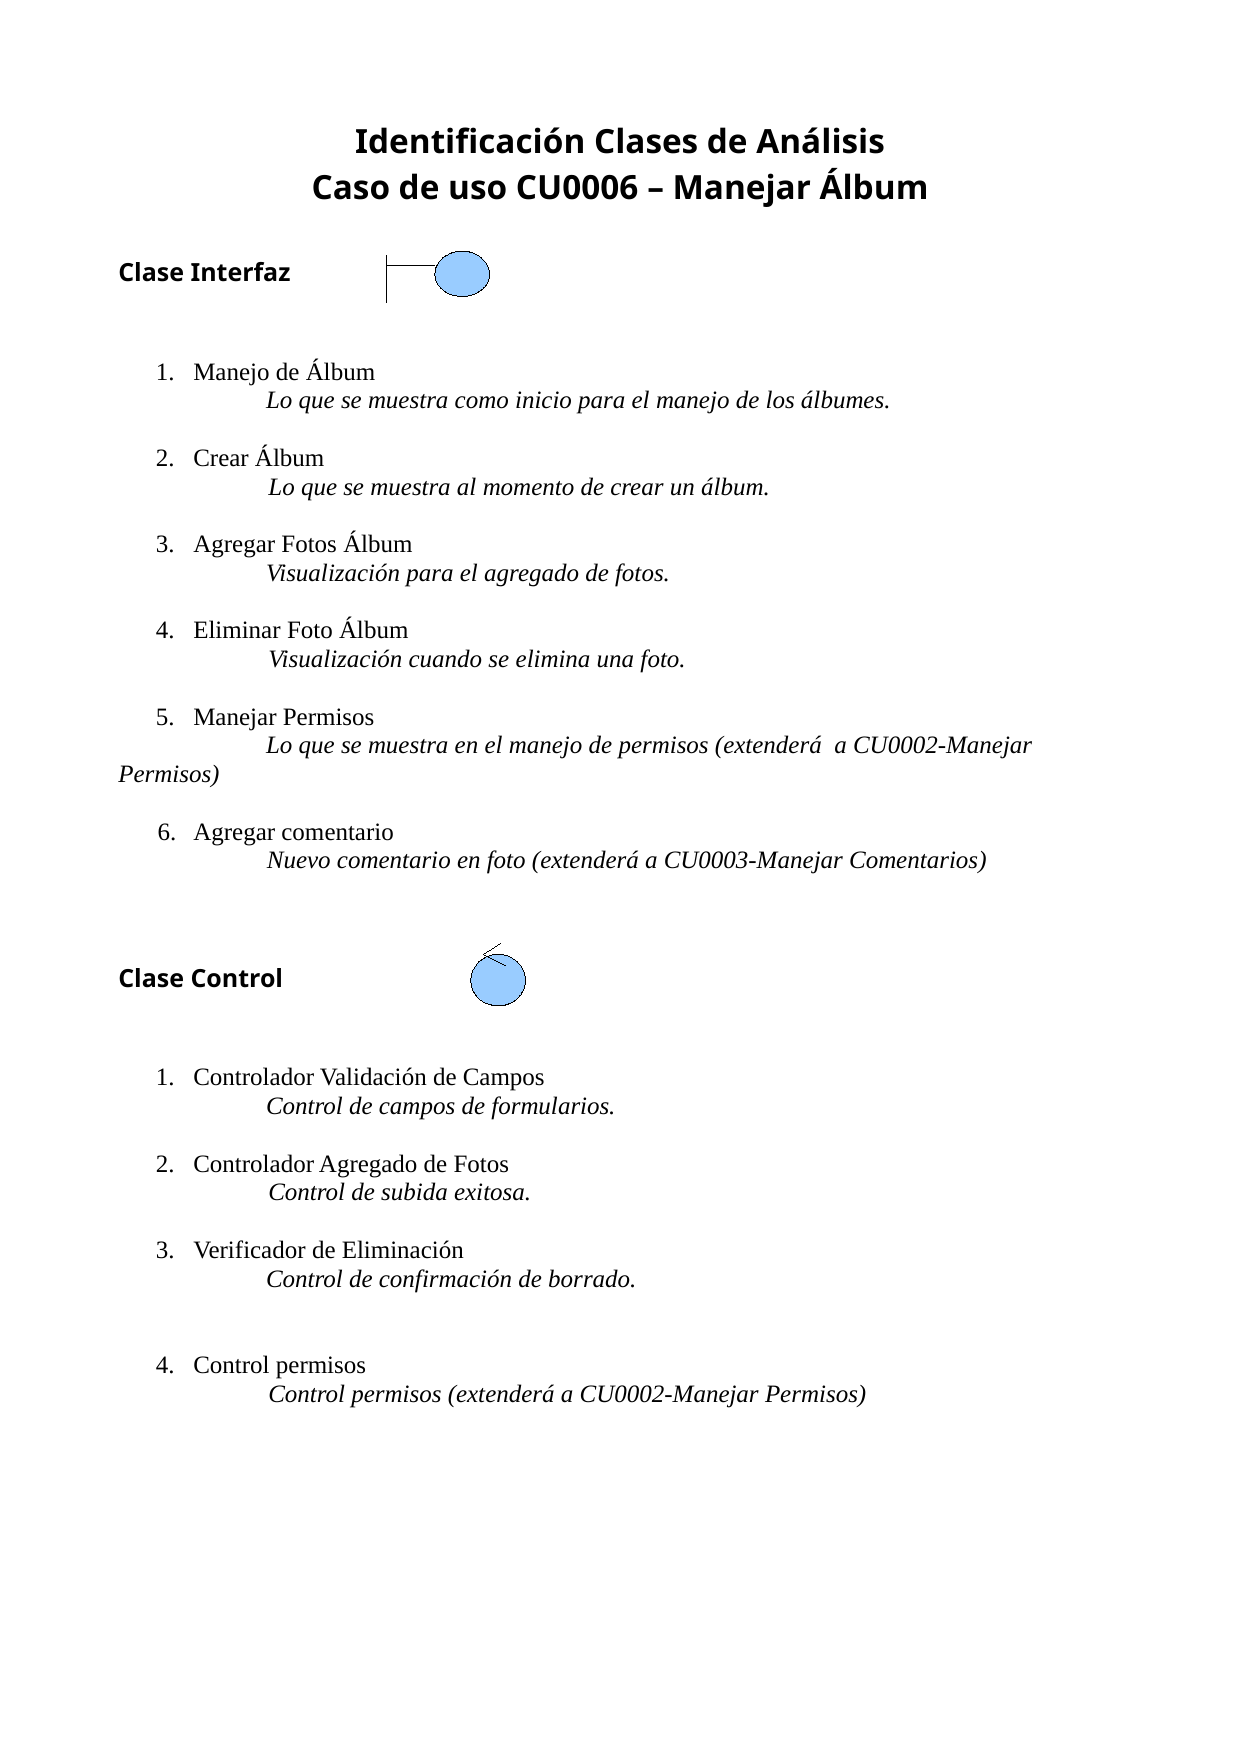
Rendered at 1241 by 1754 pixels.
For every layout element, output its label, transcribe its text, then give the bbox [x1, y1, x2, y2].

list Agregar comentario [157, 817, 1122, 845]
list Visualización cuando se elimina una foto. [231, 644, 1122, 673]
text [517, 960, 1122, 994]
text Identificación Clases de Análisis [118, 118, 1122, 163]
text Caso de uso CU0006 – Manejar Álbum [118, 163, 1122, 209]
text Control de confirmación de borrado. [118, 1264, 1122, 1292]
text Visualización para el agregado de fotos. [118, 558, 1122, 587]
list Control permisos [156, 1350, 1122, 1379]
list Control de subida exitosa. [231, 1177, 1122, 1206]
list Manejar Permisos [156, 702, 1122, 730]
text Lo que se muestra como inicio para el manejo de los álbumes. [118, 385, 1122, 414]
list Crear Álbum [156, 443, 1122, 472]
list Controlador Validación de Campos [156, 1062, 1122, 1091]
text Clase Interfaz [118, 254, 447, 288]
text Nuevo comentario en foto (extenderá a CU0003-Manejar Comentarios) [120, 845, 1122, 874]
text Lo que se muestra en el manejo de permisos (extenderá a CU0002-Manejar Permisos) [118, 730, 1122, 788]
list Manejo de Álbum [156, 357, 1122, 385]
list Lo que se muestra al momento de crear un álbum. [231, 472, 1122, 500]
list Eliminar Foto Álbum [156, 615, 1122, 644]
list Verificador de Eliminación [156, 1235, 1122, 1264]
text Control de campos de formularios. [118, 1091, 1122, 1120]
list Controlador Agregado de Fotos [156, 1149, 1122, 1177]
list Agregar Fotos Álbum [156, 529, 1122, 558]
list Control permisos (extenderá a CU0002-Manejar Permisos) [231, 1379, 1122, 1407]
text [478, 254, 1122, 288]
text Clase Control [118, 960, 479, 994]
